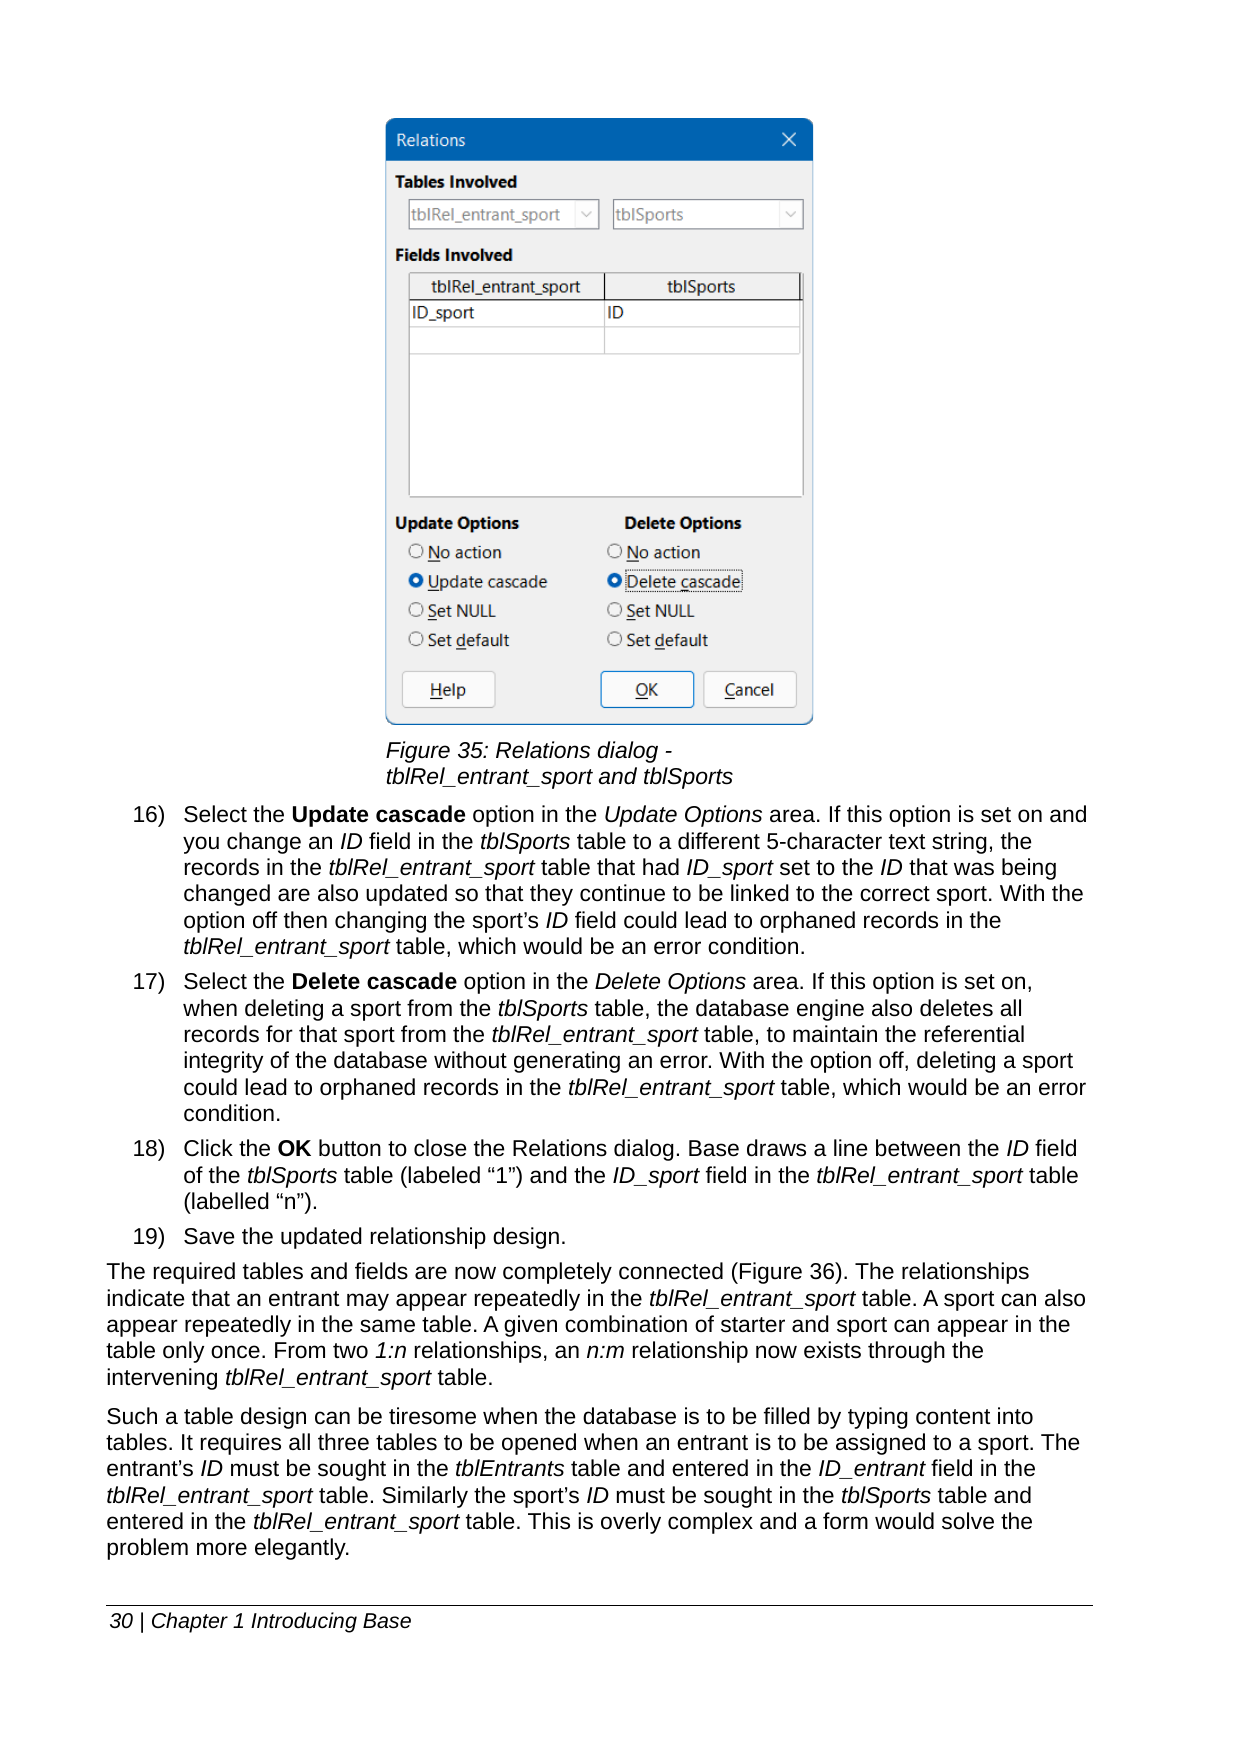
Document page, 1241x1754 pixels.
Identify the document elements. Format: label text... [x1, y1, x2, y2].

picture [385, 118, 814, 725]
list Save the updated relationship design. [165, 1223, 1093, 1249]
text Such a table design can be tiresome when the database is to be filled by typing content into tables. It requires all three tables to be opened when an entrant is to be assigned to a sport. The entrant’s ID must be sought in the tblEntrants table and entered in the ID_entrant field in the tblRel_entrant_sport table. Similarly the sport’s ID must be sought in the tblSports table and entered in the tblRel_entrant_sport table. This is overly complex and a form would solve the problem more elegantly. [106, 1403, 1093, 1561]
list Click the OK button to close the Relations dialog. Base draws a line between the ID field of the tblSports table (labeled “1”) and the ID_sport field in the tblRel_entrant_sport table (labelled “n”). [165, 1135, 1093, 1214]
text The required tables and fields are now completely connected (Figure 36). The relationships indicate that an entrant may appear repeatedly in the tblRel_entrant_sport table. A sport can also appear repeatedly in the same table. A given combination of starter and sport can appear in the table only once. From two 1:n relationships, an n:m relationship now exists through the intervening tblRel_entrant_sport table. [106, 1258, 1093, 1390]
text Figure 35: Relations dialog - tblRel_entrant_sport and tblSports [386, 737, 813, 789]
list Select the Delete cascade option in the Delete Options area. If this option is set on, when deleting a sport from the tblSports table, the database engine also deletes all records for that sport from the tblRel_entrant_sport table, to maintain the referential integrity of the database without generating an error. With the option off, deleting a sport could lead to orphaned records in the tblRel_entrant_sport table, which would be an error condition. [165, 968, 1093, 1126]
list Select the Update cascade option in the Update Options area. If this option is set on and you change an ID field in the tblSports table to a different 5-character text string, the records in the tblRel_entrant_sport table that had ID_sport set to the ID that was being changed are also updated so that they continue to be linked to the correct sport. With the option off then changing the sport’s ID field could lead to orphaned records in the tblRel_entrant_sport table, which would be an error condition. [165, 801, 1093, 959]
